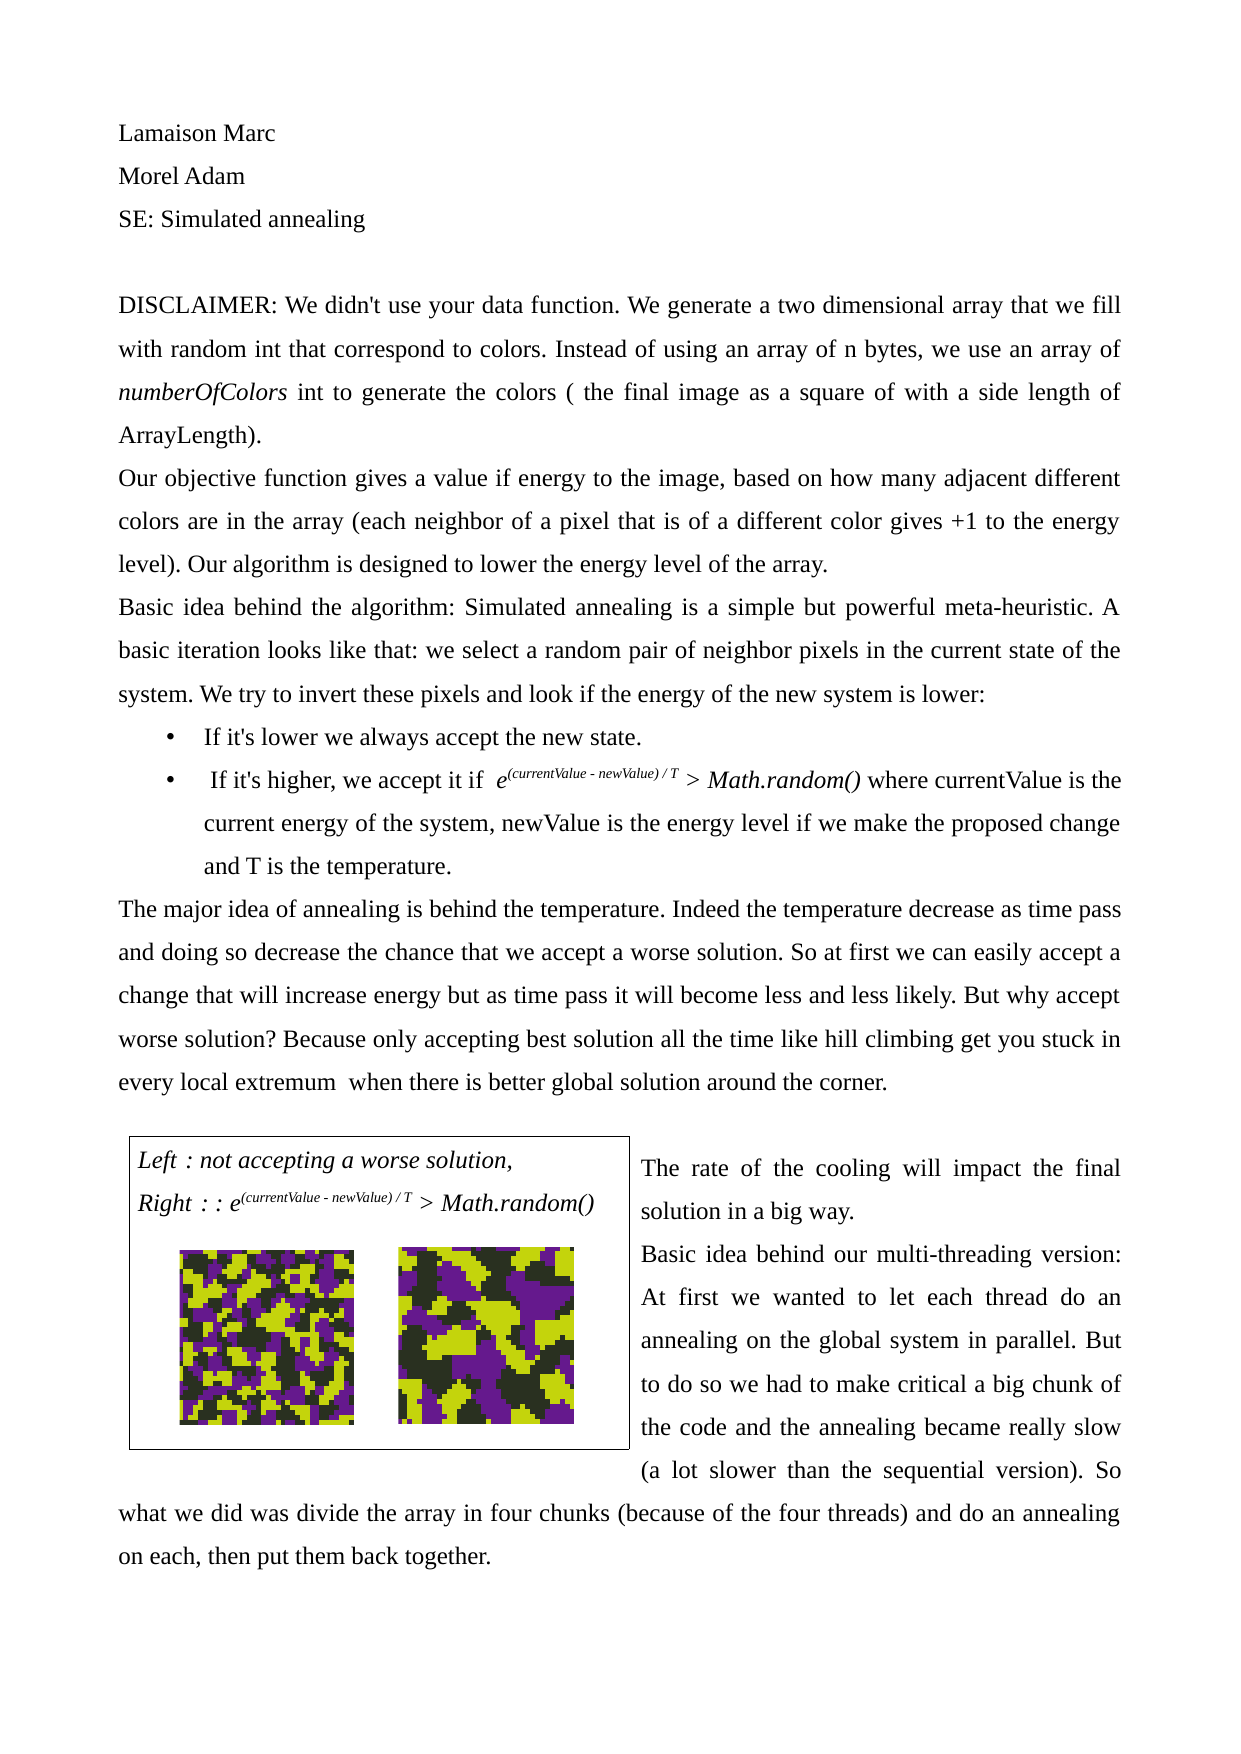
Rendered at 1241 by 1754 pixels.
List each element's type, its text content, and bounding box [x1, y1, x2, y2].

text Basic idea behind our multi-threading version: At first we wanted to let each thread do an annealing on the global system in parallel. But to do so we had to make critical a big chunk of the code and the annealing became really slow (a lot slower than the sequential version). So what we did was divide the array in four chunks (because of the four threads) and do an annealing on each, then put them back together. [118, 1239, 1122, 1570]
text The rate of the cooling will impact the final solution in a big way. [630, 1153, 1122, 1225]
list If it's lower we always accept the new state. [166, 722, 1122, 751]
text The major idea of annealing is behind the temperature. Indeed the temperature decrease as time pass and doing so decrease the chance that we accept a worse solution. So at first we can easily accept a change that will increase energy but as time pass it will become less and less likely. But why accept worse solution? Because only accepting best solution all the time like hill climbing get you stuck in every local extremum when there is better global solution around the corner. [118, 894, 1122, 1096]
text Left : not accepting a worse solution, [138, 1145, 620, 1174]
text Basic idea behind the algorithm: Simulated annealing is a simple but powerful meta-heuristic. A basic iteration looks like that: we select a random pair of neighbor pixels in the current state of the system. We try to invert these pixels and look if the energy of the new system is lower: [118, 592, 1122, 707]
text DISCLAIMER: We didn't use your data function. We generate a two dimensional array that we fill with random int that correspond to colors. Instead of using an array of n bytes, we use an array of numberOfColors int to generate the colors ( the final image as a square of with a side length of ArrayLength). [118, 291, 1122, 449]
text Our objective function gives a value if energy to the image, based on how many adjacent different colors are in the array (each neighbor of a pixel that is of a different color gives +1 to the energy level). Our algorithm is designed to lower the energy level of the array. [118, 463, 1122, 578]
text Morel Adam [118, 161, 1122, 190]
picture [179, 1250, 354, 1425]
picture [398, 1247, 574, 1424]
text Lamaison Marc [118, 118, 1122, 147]
list If it's higher, we accept it if e(currentValue - newValue) / T > Math.random() where currentValue is the current energy of the system, newValue is the energy level if we make the proposed change and T is the temperature. [166, 765, 1122, 880]
text Right : : e(currentValue - newValue) / T > Math.random() [138, 1188, 620, 1217]
text SE: Simulated annealing [118, 204, 1122, 233]
